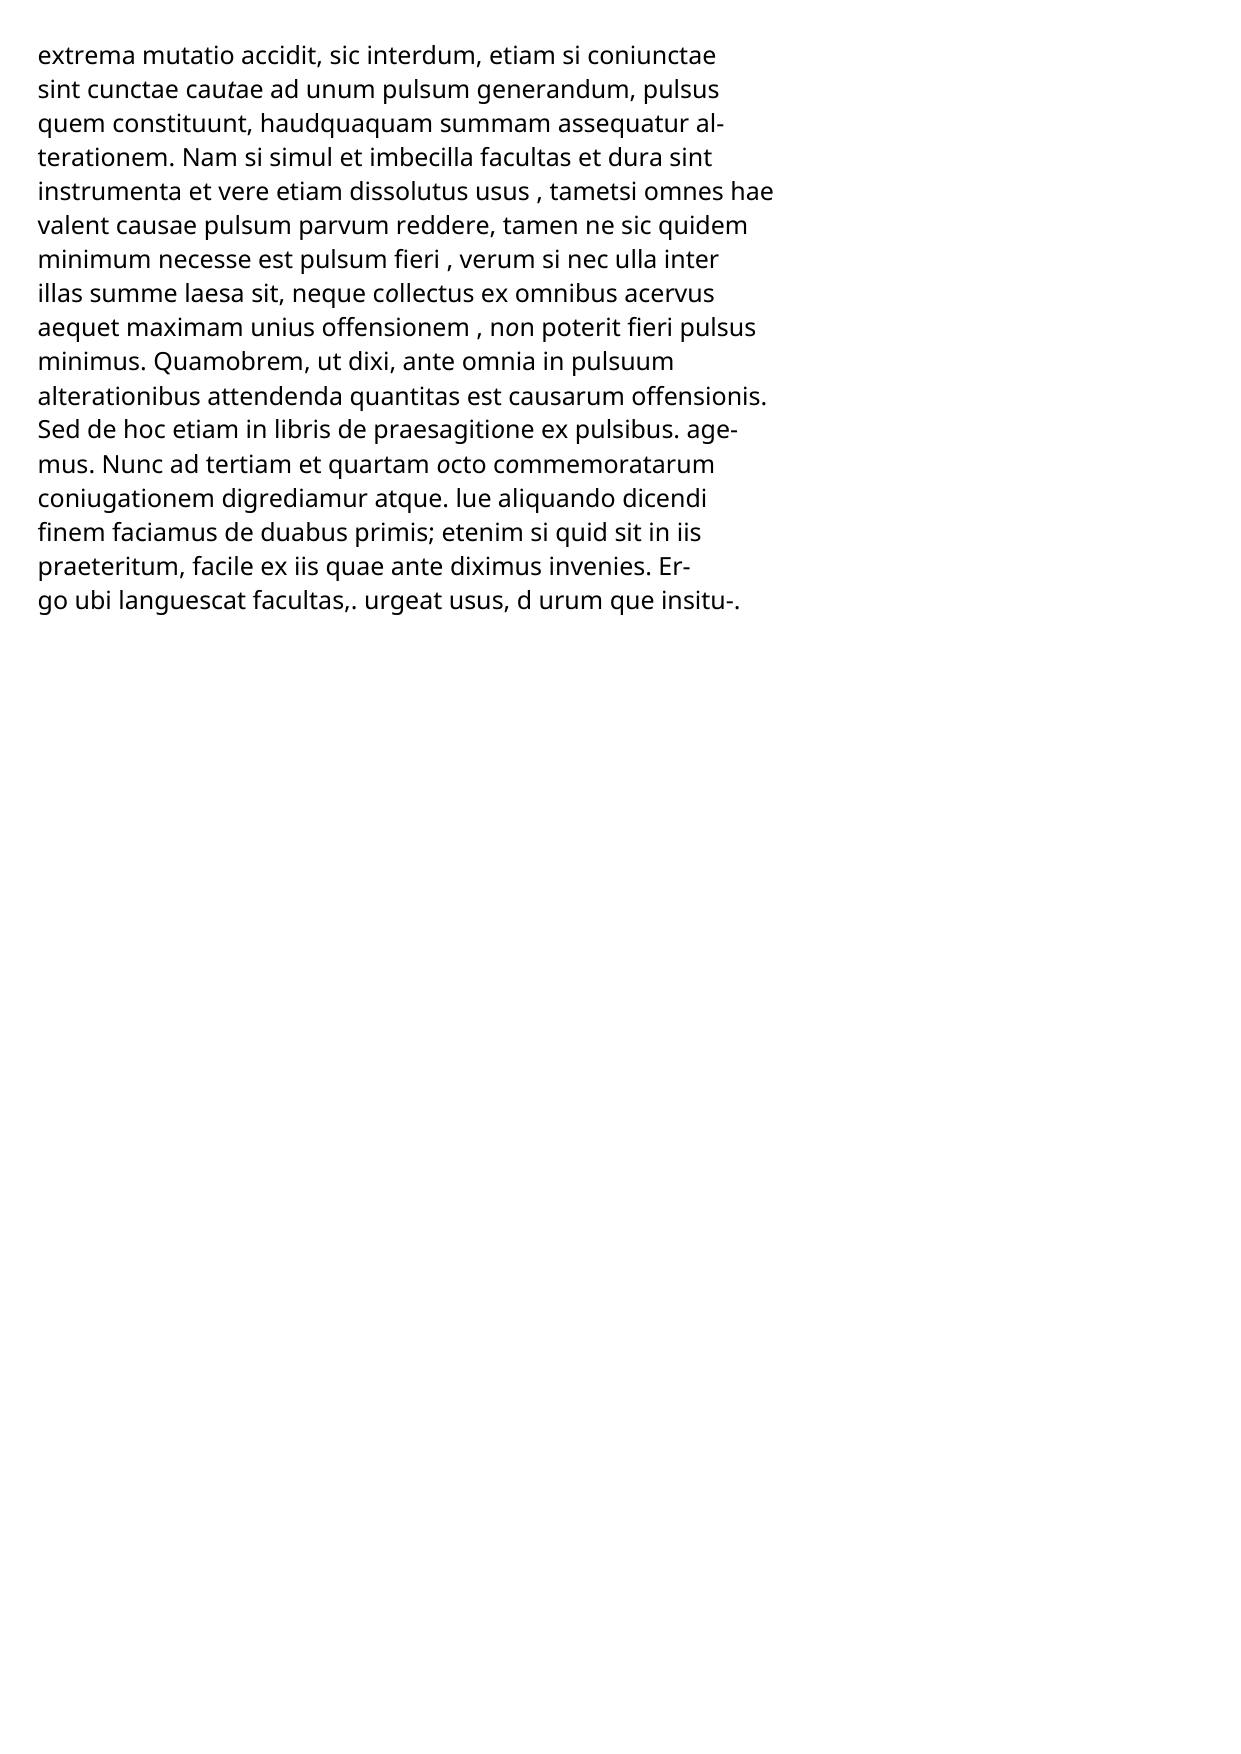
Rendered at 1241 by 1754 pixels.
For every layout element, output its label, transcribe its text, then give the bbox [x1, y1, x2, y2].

text extrema mutatio accidit, sic interdum, etiam si coniunctae sint cunctae cautae ad unum pulsum generandum, pulsus quem constituunt, haudquaquam summam assequatur al- terationem. Nam si simul et imbecilla facultas et dura sint instrumenta et vere etiam dissolutus usus , tametsi omnes hae valent causae pulsum parvum reddere, tamen ne sic quidem minimum necesse est pulsum fieri , verum si nec ulla inter illas summe laesa sit, neque collectus ex omnibus acervus aequet maximam unius offensionem , non poterit fieri pulsus minimus. Quamobrem, ut dixi, ante omnia in pulsuum alterationibus attendenda quantitas est causarum offensionis. Sed de hoc etiam in libris de praesagitione ex pulsibus. age- mus. Nunc ad tertiam et quartam octo commemoratarum coniugationem digrediamur atque. lue aliquando dicendi finem faciamus de duabus primis; etenim si quid sit in iis praeteritum, facile ex iis quae ante diximus invenies. Er- go ubi languescat facultas,. urgeat usus, d urum que insitu-. [37, 37, 1203, 617]
